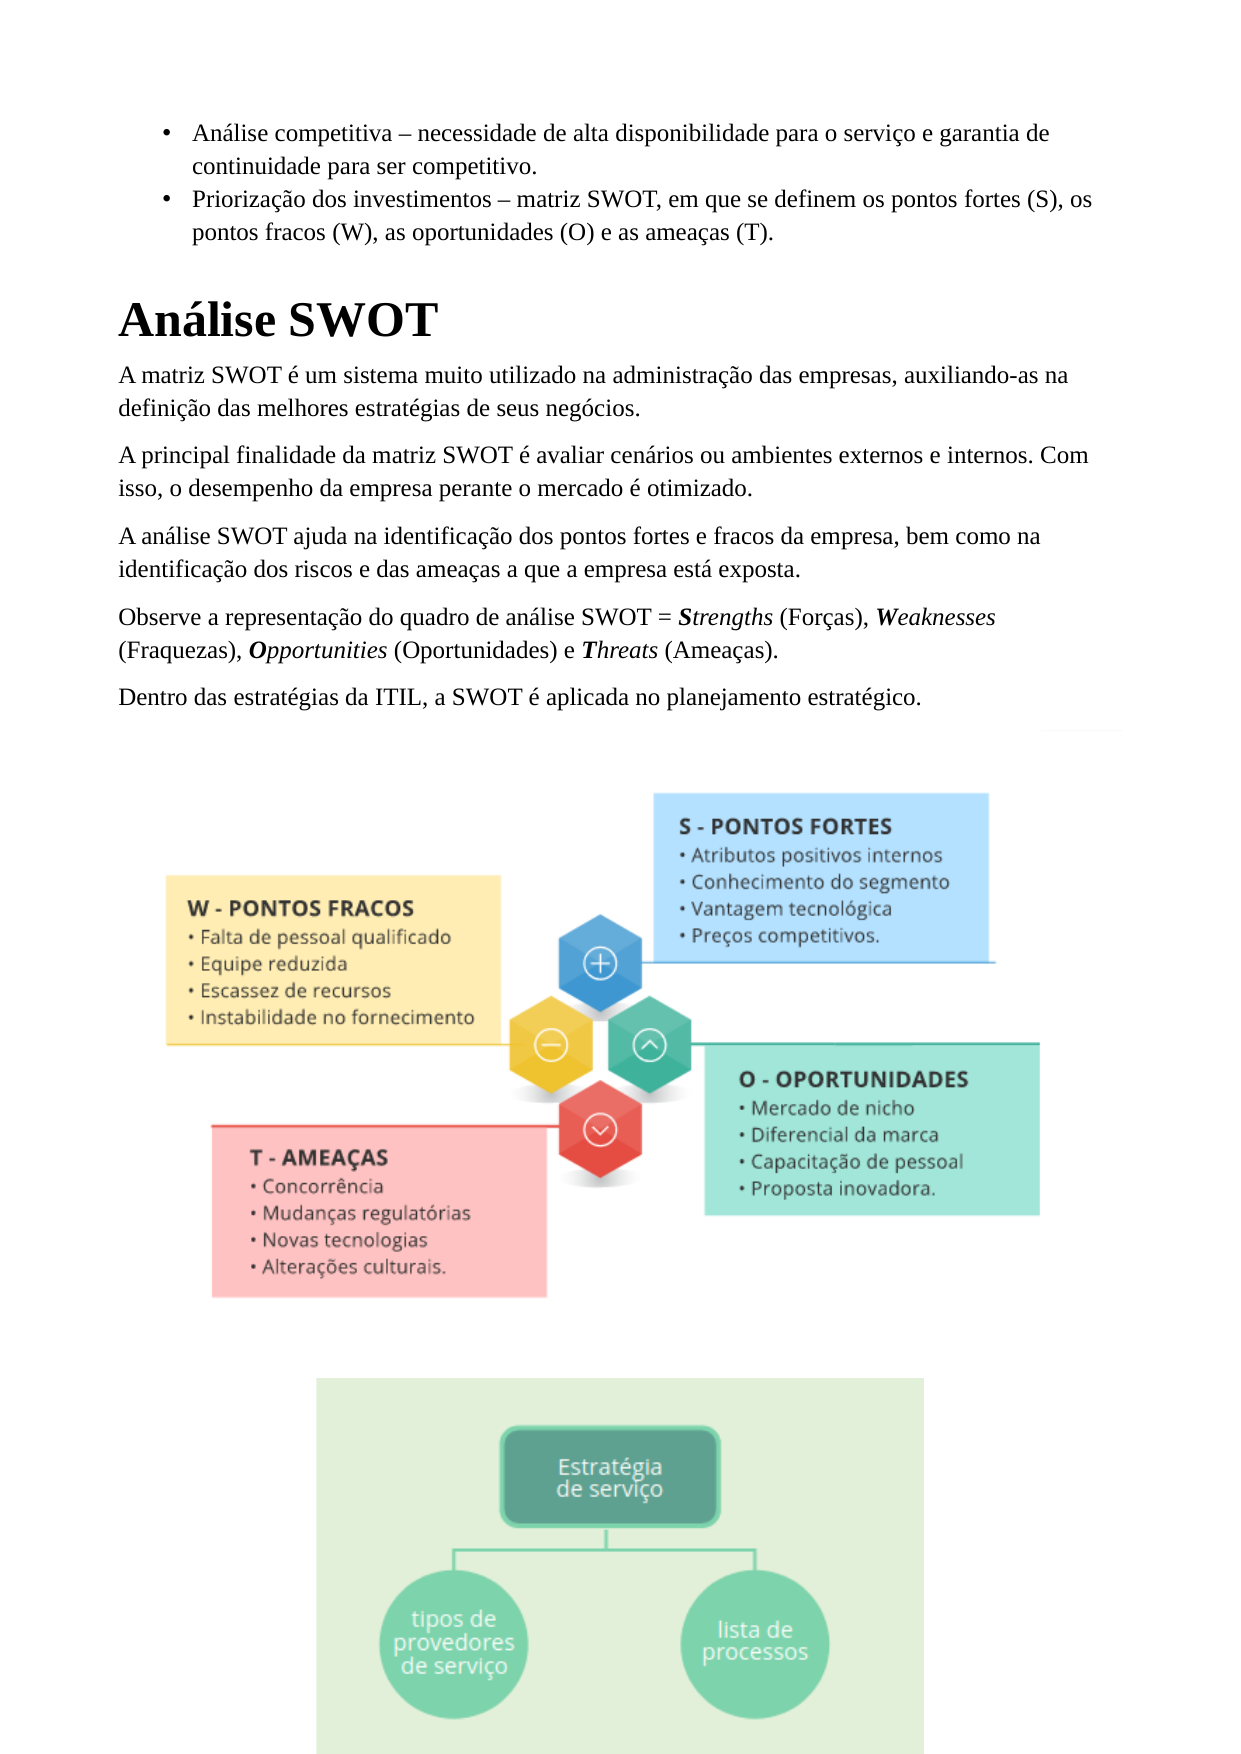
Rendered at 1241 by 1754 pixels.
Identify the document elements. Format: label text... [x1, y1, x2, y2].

text A análise SWOT ajuda na identificação dos pontos fortes e fracos da empresa, bem como na identificação dos riscos e das ameaças a que a empresa está exposta. [118, 521, 1122, 583]
text Observe a representação do quadro de análise SWOT = Strengths (Forças), Weaknesses (Fraquezas), Opportunities (Oportunidades) e Threats (Ameaças). [118, 602, 1122, 663]
picture [316, 1378, 924, 1754]
picture [118, 730, 1123, 1356]
list Priorização dos investimentos – matriz SWOT, em que se definem os pontos fortes (S), os pontos fracos (W), as oportunidades (O) e as ameaças (T). [162, 184, 1122, 246]
subtitle Análise SWOT [118, 290, 1122, 347]
text A matriz SWOT é um sistema muito utilizado na administração das empresas, auxiliando-as na definição das melhores estratégias de seus negócios. [118, 360, 1122, 422]
list Análise competitiva – necessidade de alta disponibilidade para o serviço e garantia de continuidade para ser competitivo. [162, 118, 1122, 180]
text Dentro das estratégias da ITIL, a SWOT é aplicada no planejamento estratégico. [118, 682, 1122, 711]
text A principal finalidade da matriz SWOT é avaliar cenários ou ambientes externos e internos. Com isso, o desempenho da empresa perante o mercado é otimizado. [118, 440, 1122, 502]
